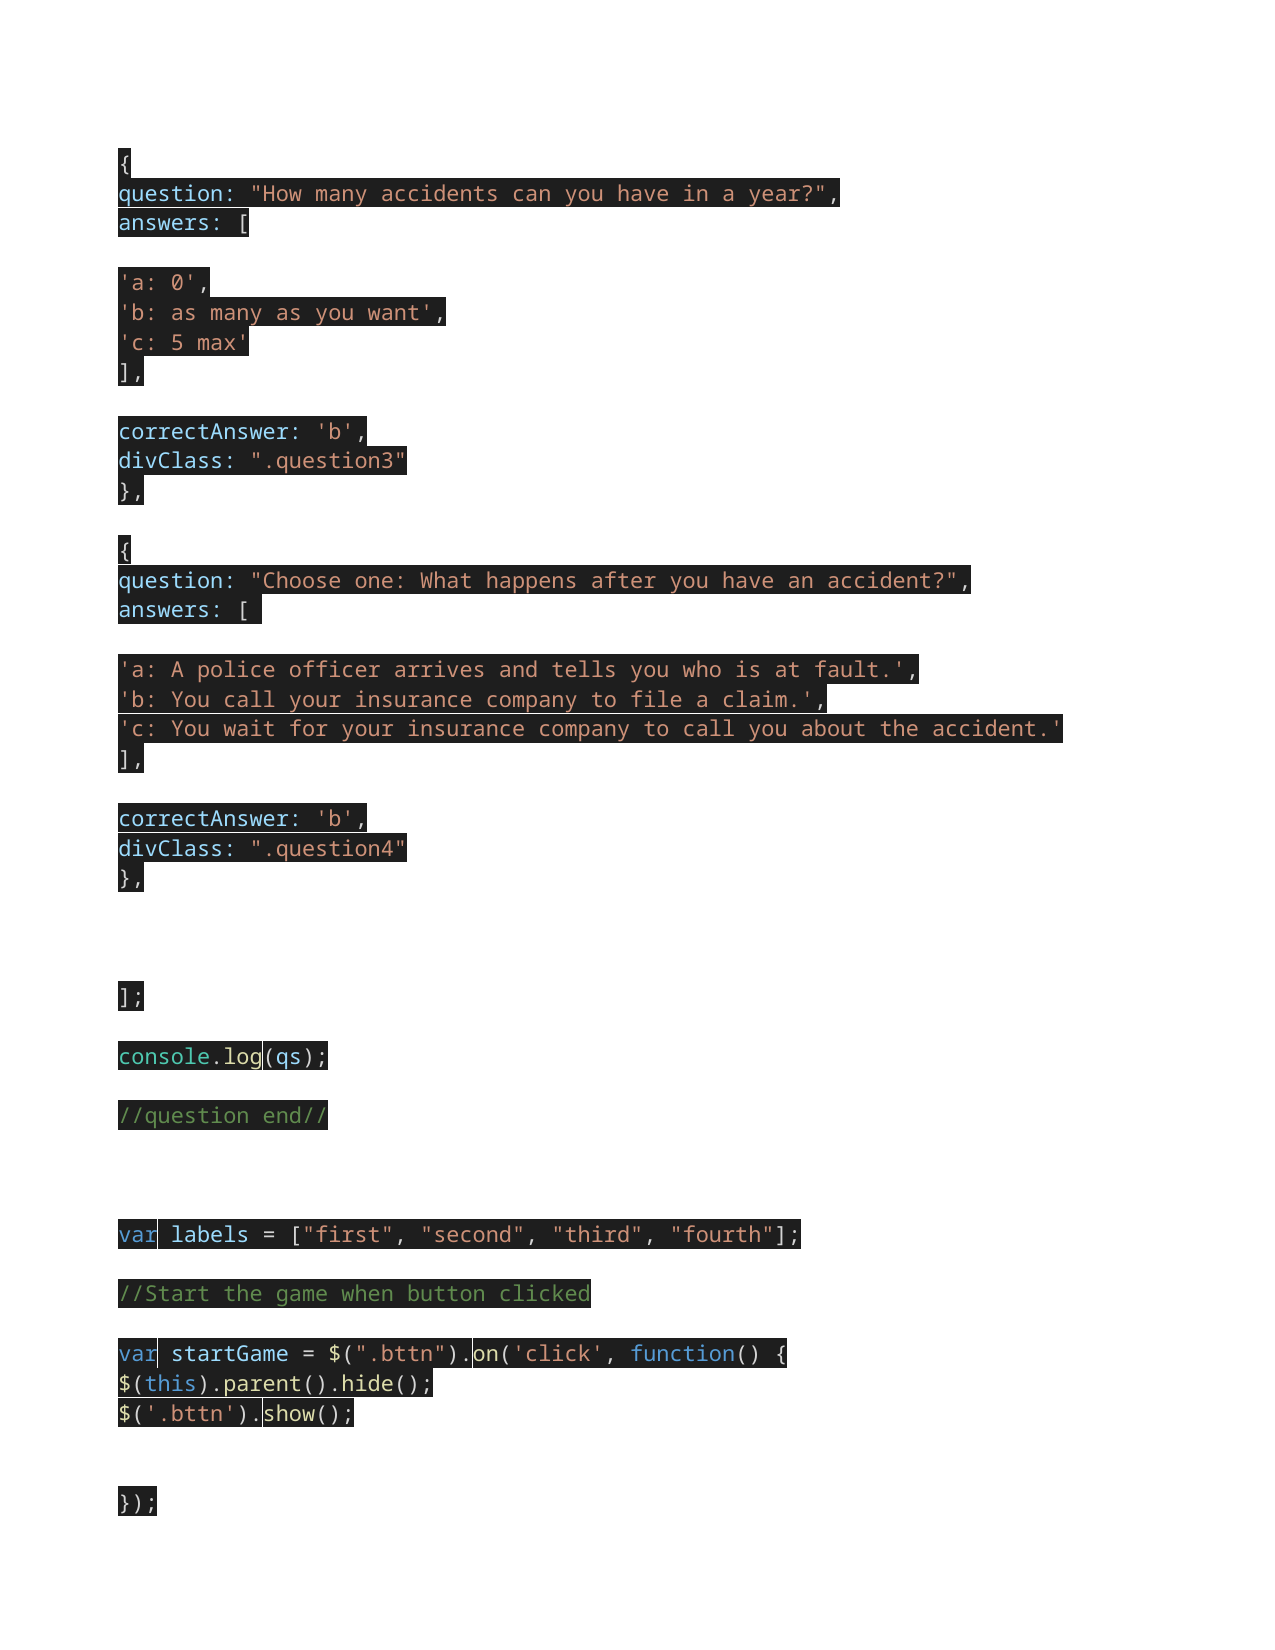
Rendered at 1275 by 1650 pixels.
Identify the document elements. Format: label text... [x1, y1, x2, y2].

text question: "How many accidents can you have in a year?", [118, 178, 1157, 207]
text }); [118, 1486, 1157, 1516]
text { [118, 535, 1157, 564]
text answers: [ [118, 594, 1157, 624]
text 'a: A police officer arrives and tells you who is at fault.', [118, 654, 1157, 684]
text 'c: 5 max' [118, 326, 1157, 356]
text var labels = ["first", "second", "third", "fourth"]; [118, 1219, 1157, 1249]
text $(this).parent().hide(); [118, 1368, 1157, 1397]
text { [118, 148, 1157, 178]
text 'b: as many as you want', [118, 297, 1157, 326]
text 'a: 0', [118, 267, 1157, 297]
text 'c: You wait for your insurance company to call you about the accident.' [118, 713, 1157, 743]
text divClass: ".question4" [118, 832, 1157, 862]
text //question end// [118, 1100, 1157, 1130]
text question: "Choose one: What happens after you have an accident?", [118, 564, 1157, 594]
text ]; [118, 981, 1157, 1011]
text console.log(qs); [118, 1041, 1157, 1070]
text }, [118, 862, 1157, 892]
text ], [118, 356, 1157, 386]
text }, [118, 475, 1157, 505]
text var startGame = $(".bttn").on('click', function() { [118, 1338, 1157, 1368]
text correctAnswer: 'b', [118, 416, 1157, 446]
text answers: [ [118, 207, 1157, 237]
text correctAnswer: 'b', [118, 803, 1157, 832]
text ], [118, 743, 1157, 773]
text divClass: ".question3" [118, 446, 1157, 475]
text //Start the game when button clicked [118, 1278, 1157, 1308]
text 'b: You call your insurance company to file a claim.', [118, 684, 1157, 713]
text $('.bttn').show(); [118, 1397, 1157, 1427]
